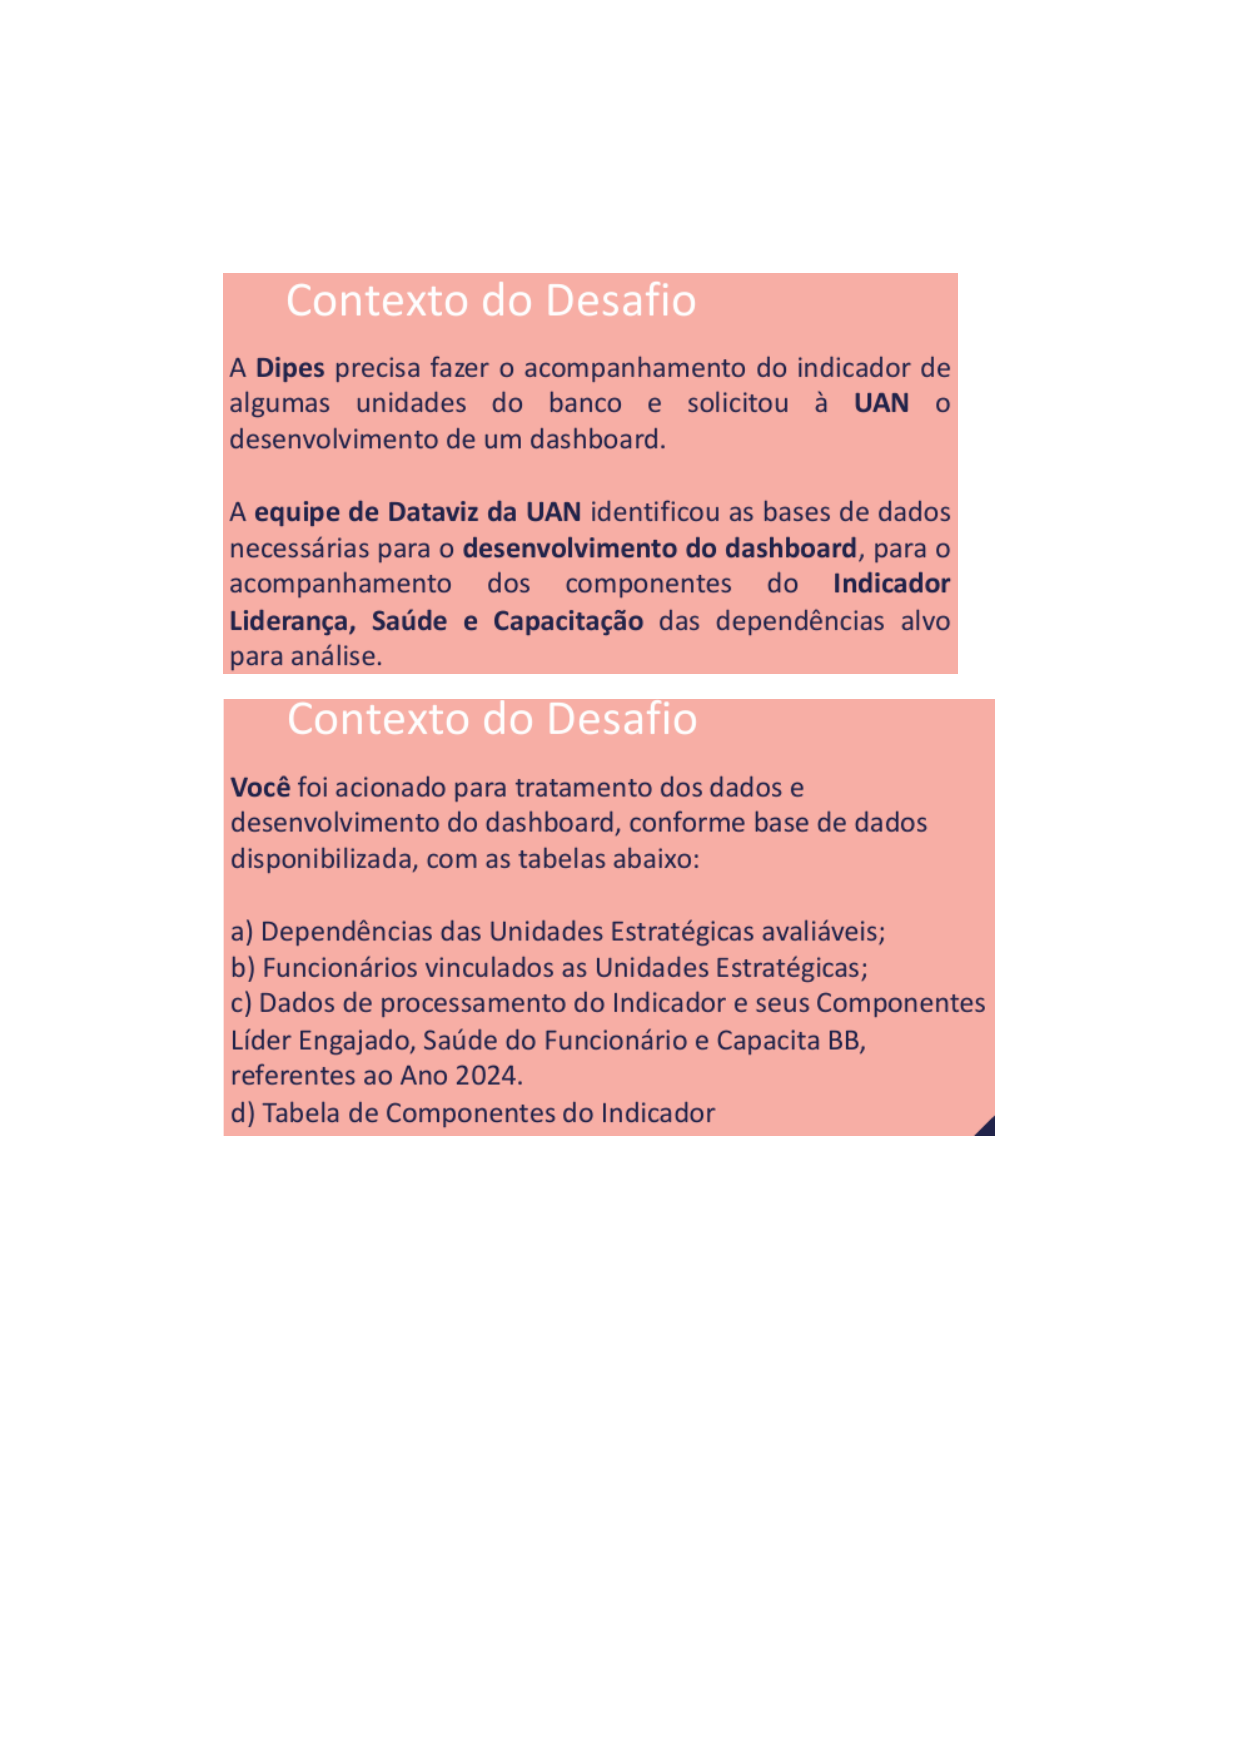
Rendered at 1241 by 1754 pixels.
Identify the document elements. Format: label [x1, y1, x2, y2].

picture [223, 699, 995, 1136]
picture [223, 273, 958, 674]
